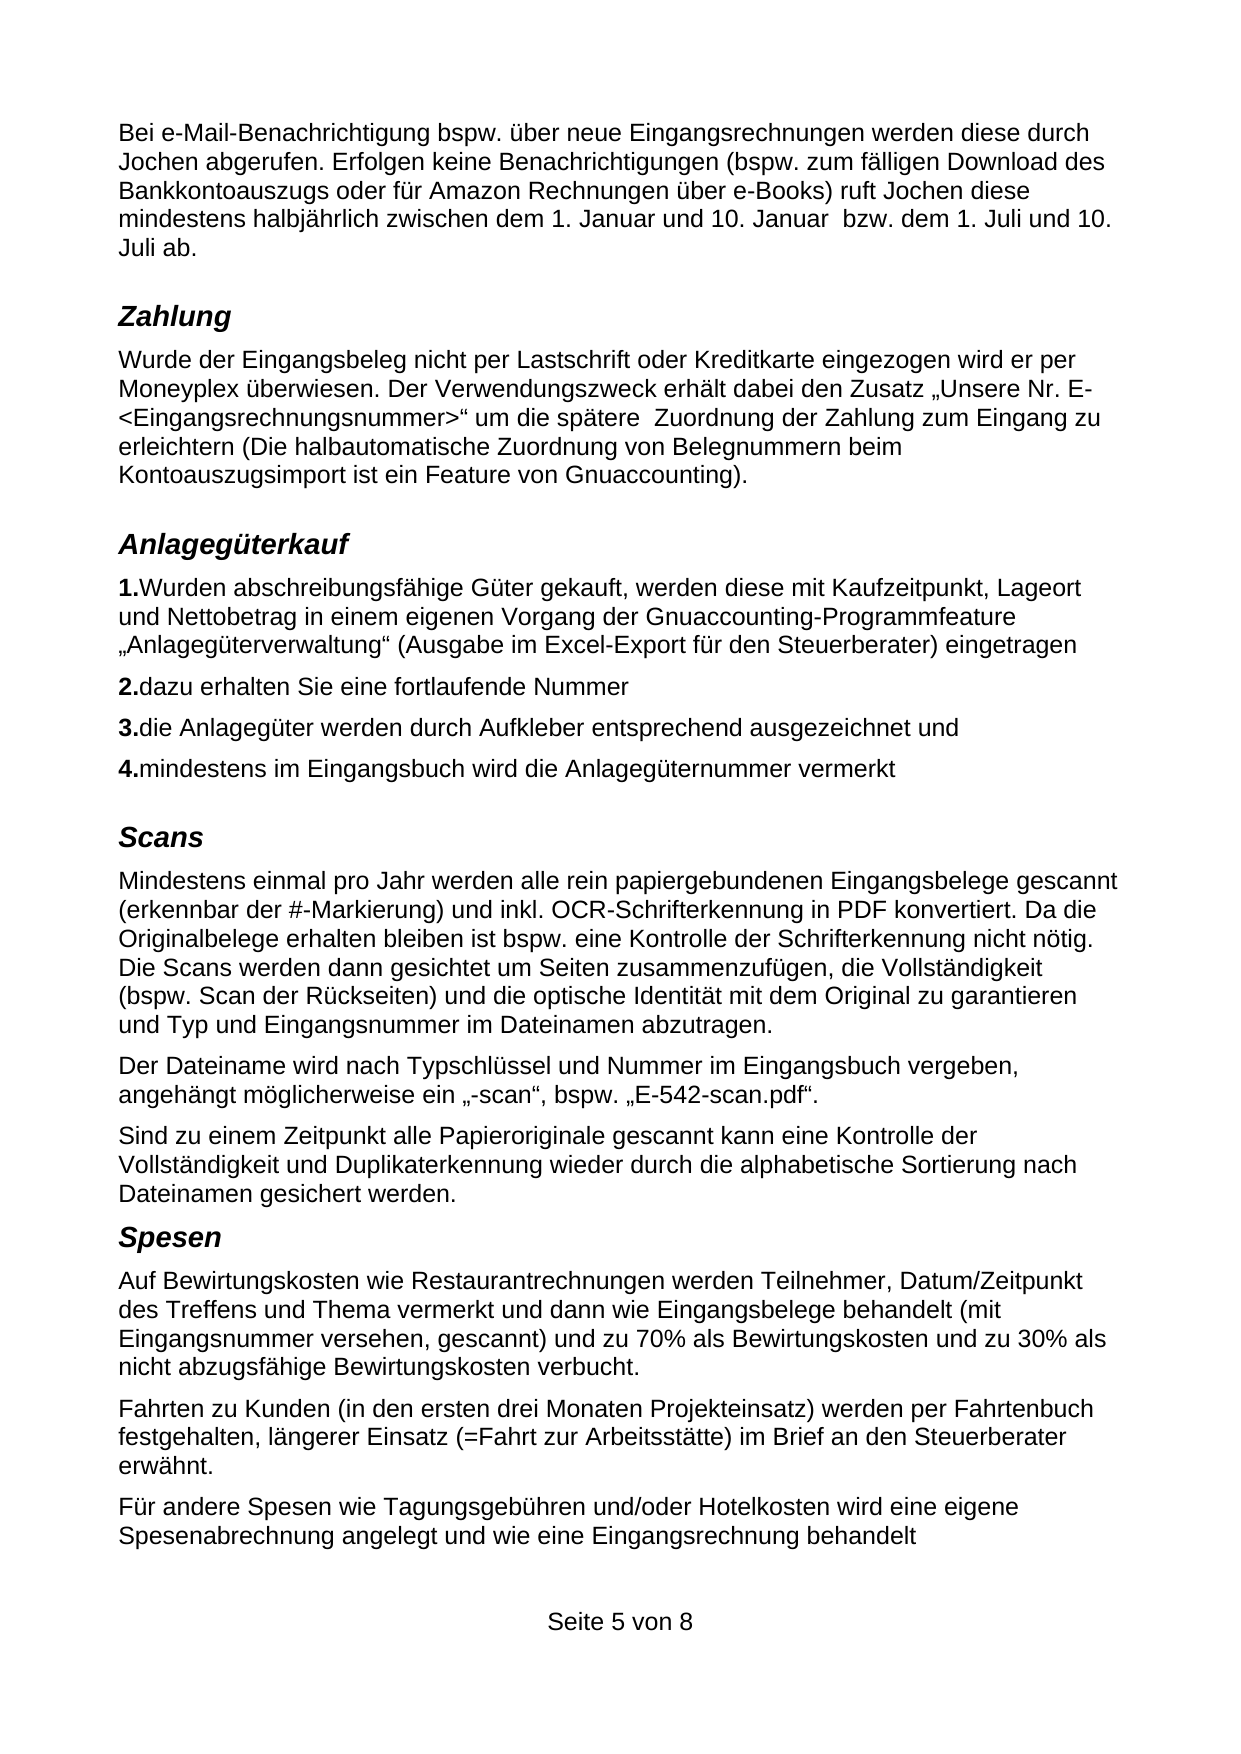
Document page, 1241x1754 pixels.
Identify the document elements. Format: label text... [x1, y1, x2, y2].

list die Anlagegüter werden durch Aufkleber entsprechend ausgezeichnet und [118, 713, 1122, 741]
text Wurde der Eingangsbeleg nicht per Lastschrift oder Kreditkarte eingezogen wird er per Moneyplex überwiesen. Der Verwendungszweck erhält dabei den Zusatz „Unsere Nr. E-<Eingangsrechnungsnummer>“ um die spätere Zuordnung der Zahlung zum Eingang zu erleichtern (Die halbautomatische Zuordnung von Belegnummern beim Kontoauszugsimport ist ein Feature von Gnuaccounting). [118, 345, 1122, 489]
list dazu erhalten Sie eine fortlaufende Nummer [118, 671, 1122, 700]
text Der Dateiname wird nach Typschlüssel und Nummer im Eingangsbuch vergeben, angehängt möglicherweise ein „-scan“, bspw. „E-542-scan.pdf“. [118, 1051, 1122, 1109]
text Sind zu einem Zeitpunkt alle Papieroriginale gescannt kann eine Kontrolle der Vollständigkeit und Duplikaterkennung wieder durch die alphabetische Sortierung nach Dateinamen gesichert werden. [118, 1121, 1122, 1207]
list Wurden abschreibungsfähige Güter gekauft, werden diese mit Kaufzeitpunkt, Lageort und Nettobetrag in einem eigenen Vorgang der Gnuaccounting-Programmfeature „Anlagegüterverwaltung“ (Ausgabe im Excel-Export für den Steuerberater) eingetragen [118, 573, 1122, 659]
subtitle Scans [118, 820, 1122, 854]
text Bei e-Mail-Benachrichtigung bspw. über neue Eingangsrechnungen werden diese durch Jochen abgerufen. Erfolgen keine Benachrichtigungen (bspw. zum fälligen Download des Bankkontoauszugs oder für Amazon Rechnungen über e-Books) ruft Jochen diese mindestens halbjährlich zwischen dem 1. Januar und 10. Januar bzw. dem 1. Juli und 10. Juli ab. [118, 118, 1122, 262]
subtitle Spesen [118, 1220, 1122, 1253]
text Auf Bewirtungskosten wie Restaurantrechnungen werden Teilnehmer, Datum/Zeitpunkt des Treffens und Thema vermerkt und dann wie Eingangsbelege behandelt (mit Eingangsnummer versehen, gescannt) und zu 70% als Bewirtungskosten und zu 30% als nicht abzugsfähige Bewirtungskosten verbucht. [118, 1266, 1122, 1381]
list mindestens im Eingangsbuch wird die Anlagegüternummer vermerkt [118, 754, 1122, 783]
text Mindestens einmal pro Jahr werden alle rein papiergebundenen Eingangsbelege gescannt (erkennbar der #-Markierung) und inkl. OCR-Schrifterkennung in PDF konvertiert. Da die Originalbelege erhalten bleiben ist bspw. eine Kontrolle der Schrifterkennung nicht nötig. Die Scans werden dann gesichtet um Seiten zusammenzufügen, die Vollständigkeit (bspw. Scan der Rückseiten) und die optische Identität mit dem Original zu garantieren und Typ und Eingangsnummer im Dateinamen abzutragen. [118, 866, 1122, 1039]
text Fahrten zu Kunden (in den ersten drei Monaten Projekteinsatz) werden per Fahrtenbuch festgehalten, längerer Einsatz (=Fahrt zur Arbeitsstätte) im Brief an den Steuerberater erwähnt. [118, 1393, 1122, 1480]
subtitle Zahlung [118, 299, 1122, 333]
subtitle Anlagegüterkauf [118, 527, 1122, 560]
text Für andere Spesen wie Tagungsgebühren und/oder Hotelkosten wird eine eigene Spesenabrechnung angelegt und wie eine Eingangsrechnung behandelt [118, 1492, 1122, 1550]
